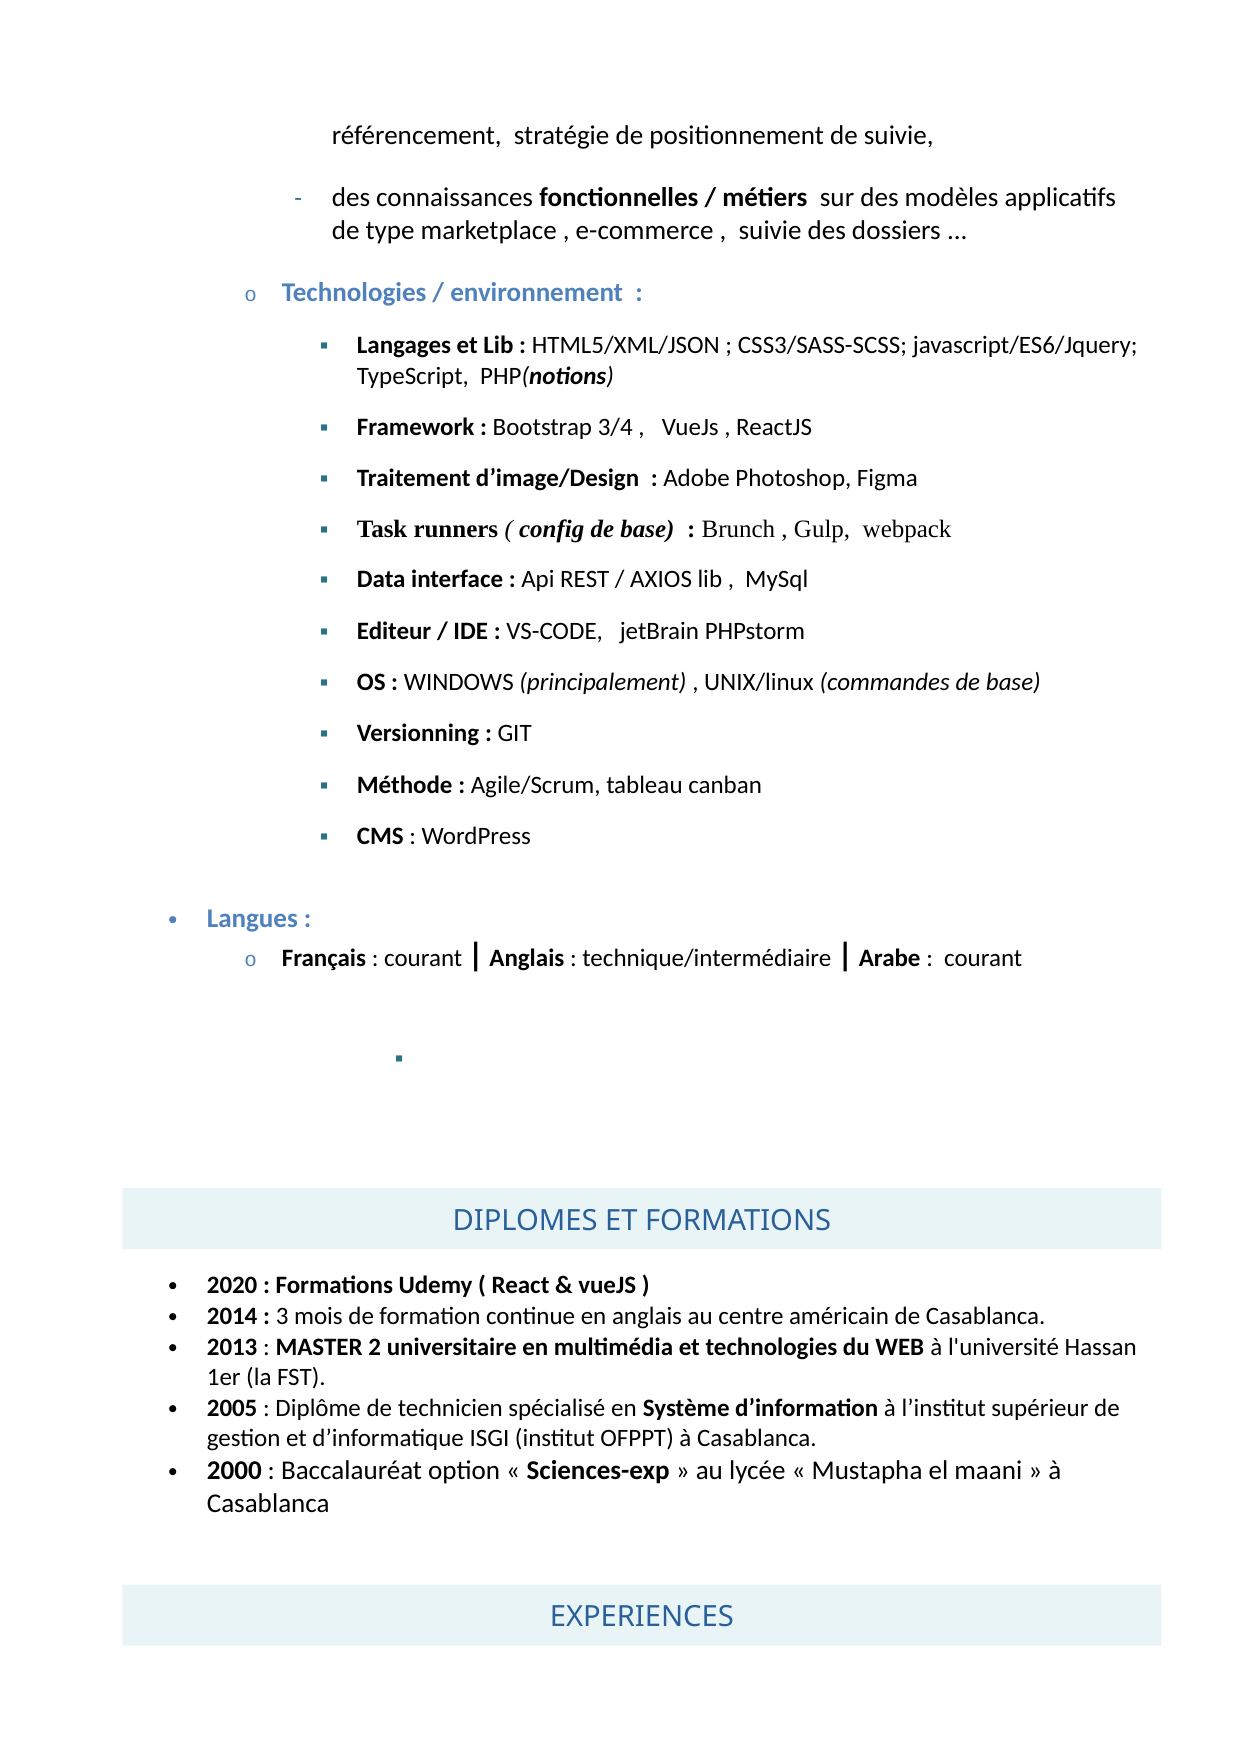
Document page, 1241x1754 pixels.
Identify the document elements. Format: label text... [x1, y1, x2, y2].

table_cell référencement, stratégie de positionnement de suivie, des connaissances fonctionnelles / métiers sur des modèles applicatifs de type marketplace , e-commerce , suivie des dossiers ... Technologies / environnement : Langages et Lib : HTML5/XML/JSON ; CSS3/SASS-SCSS; javascript/ES6/Jquery; TypeScript, PHP(notions) Framework : Bootstrap 3/4 , VueJs , ReactJS Traitement d’image/Design : Adobe Photoshop, Figma Task runners ( config de base) : Brunch , Gulp, webpack Data interface : Api REST / AXIOS lib , MySql Editeur / IDE : VS-CODE, jetBrain PHPstorm OS : WINDOWS (principalement) , UNIX/linux (commandes de base) Versionning : GIT Méthode : Agile/Scrum, tableau canban CMS : WordPress Langues : Français : courant | Anglais : technique/intermédiaire | Arabe : courant [120, 118, 1159, 974]
table_cell 2020 : Formations Udemy ( React & vueJS ) 2014 : 3 mois de formation continue en anglais au centre américain de Casablanca. 2013 : MASTER 2 universitaire en multimédia et technologies du WEB à l'université Hassan 1er (la FST). 2005 : Diplôme de technicien spécialisé en Système d’information à l’institut supérieur de gestion et d’informatique ISGI (institut OFPPT) à Casablanca. 2000 : Baccalauréat option « Sciences-exp » au lycée « Mustapha el maani » à Casablanca [120, 1239, 1159, 1519]
table_cell [120, 975, 1159, 1122]
table_header [120, 1180, 1159, 1239]
table_header [120, 1576, 1159, 1636]
